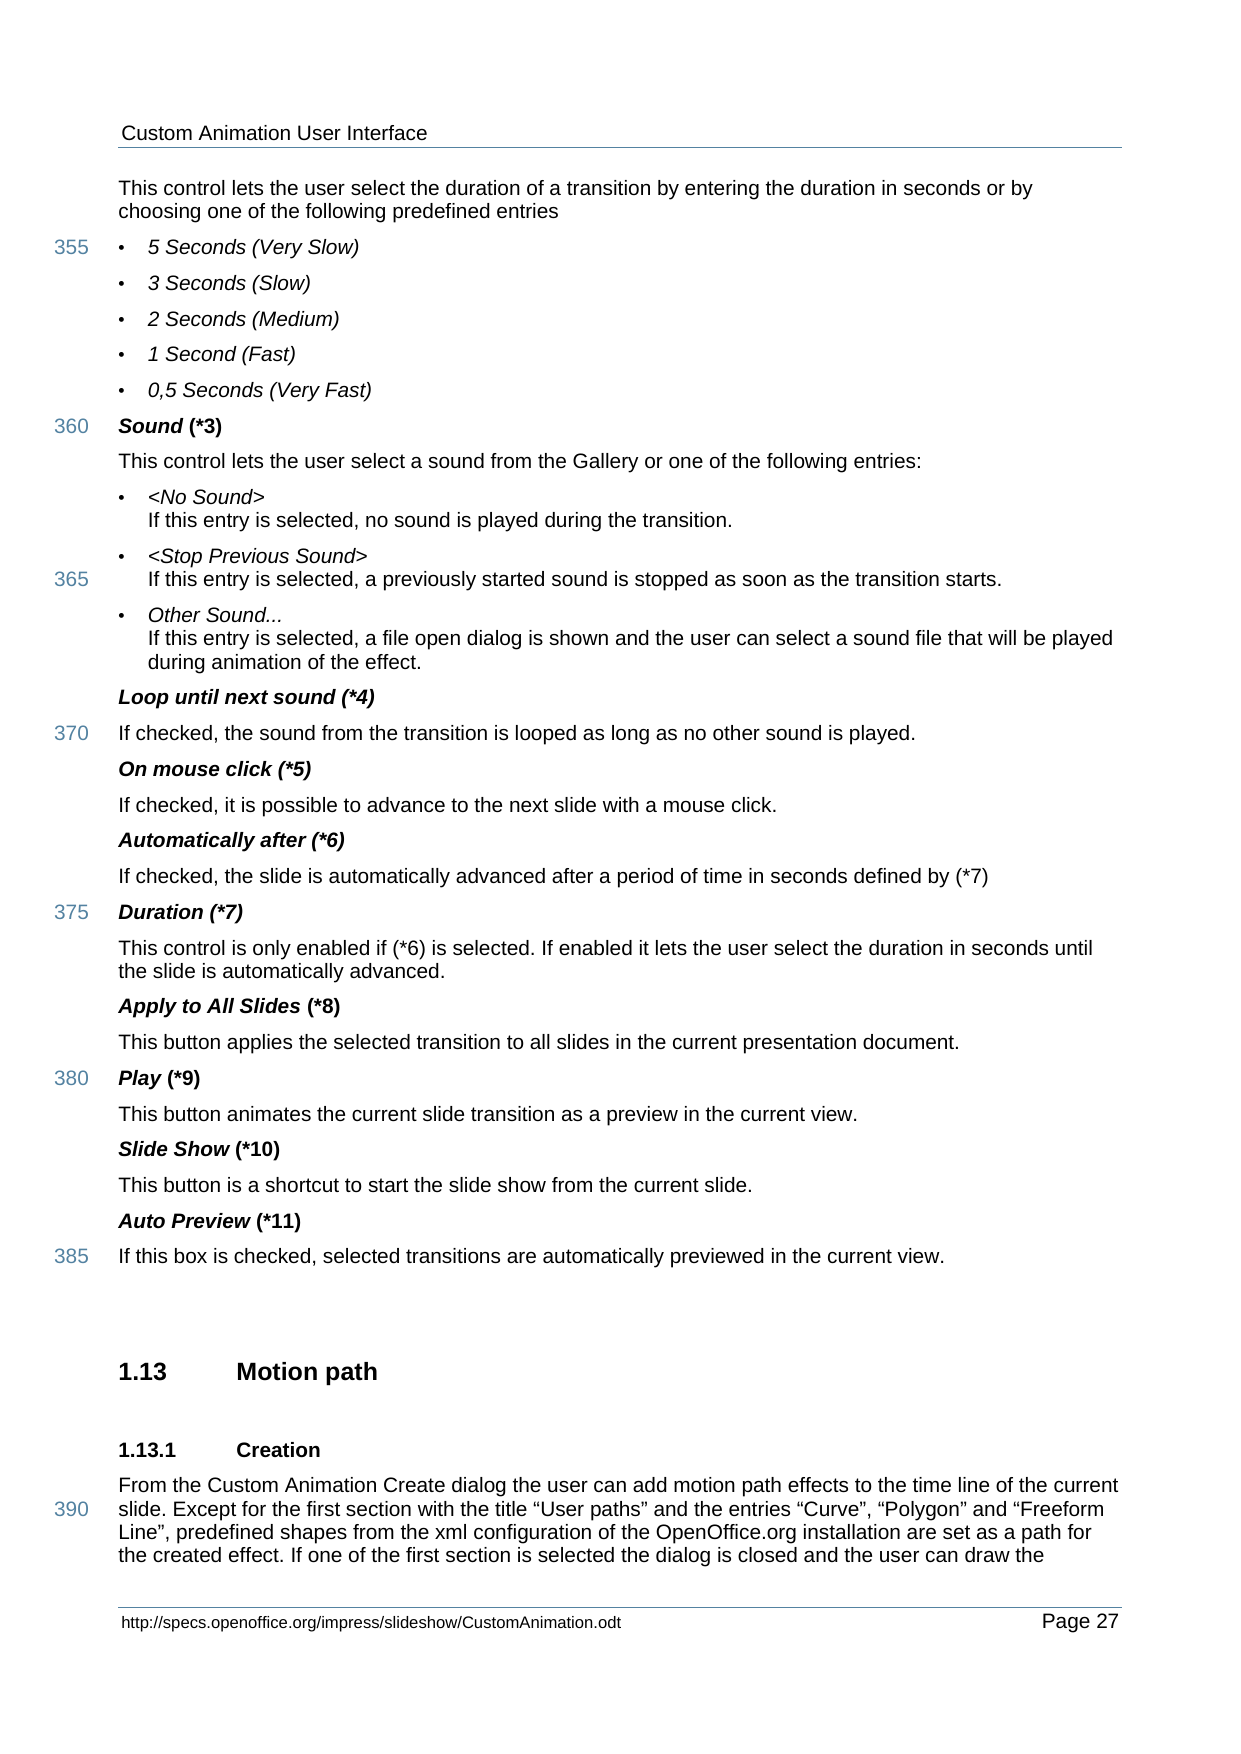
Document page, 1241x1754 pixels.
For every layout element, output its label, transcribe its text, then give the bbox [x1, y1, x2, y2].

text Slide Show (*10) [118, 1138, 1122, 1161]
list 1 Second (Fast) [118, 343, 1122, 366]
text This button is a shortcut to start the slide show from the current slide. [118, 1174, 1122, 1197]
text Automatically after (*6) [118, 829, 1122, 852]
text This button applies the selected transition to all slides in the current presentation document. [118, 1031, 1122, 1054]
text Play (*9) [118, 1066, 1122, 1090]
list <No Sound> If this entry is selected, no sound is played during the transition. [118, 486, 1122, 532]
list 3 Seconds (Slow) [118, 271, 1122, 295]
list 2 Seconds (Medium) [118, 307, 1122, 330]
text If checked, it is possible to advance to the next slide with a mouse click. [118, 793, 1122, 816]
text If this box is checked, selected transitions are automatically previewed in the current view. [118, 1245, 1122, 1268]
list <Stop Previous Sound> If this entry is selected, a previously started sound is stopped as soon as the transition starts. [118, 545, 1122, 591]
text Sound (*3) [118, 414, 1122, 438]
text Loop until next sound (*4) [118, 686, 1122, 709]
text This control lets the user select the duration of a transition by entering the duration in seconds or by choosing one of the following predefined entries [118, 177, 1122, 223]
text This button animates the current slide transition as a preview in the current view. [118, 1102, 1122, 1125]
text This control is only enabled if (*6) is selected. If enabled it lets the user select the duration in seconds until the slide is automatically advanced. [118, 936, 1122, 982]
text Auto Preview (*11) [118, 1209, 1122, 1233]
list Other Sound... If this entry is selected, a file open dialog is shown and the user can select a sound file that will be played during animation of the effect. [118, 604, 1122, 673]
subtitle Creation [118, 1439, 1122, 1462]
text From the Custom Animation Create dialog the user can add motion path effects to the time line of the current slide. Except for the first section with the title “User paths” and the entries “Curve”, “Polygon” and “Freeform Line”, predefined shapes from the xml configuration of the OpenOffice.org installation are set as a path for the created effect. If one of the first section is selected the dialog is closed and the user can draw the [118, 1474, 1122, 1567]
list 0,5 Seconds (Very Fast) [118, 379, 1122, 402]
subtitle Motion path [118, 1358, 1122, 1386]
list 5 Seconds (Very Slow) [118, 236, 1122, 259]
text If checked, the slide is automatically advanced after a period of time in seconds defined by (*7) [118, 864, 1122, 888]
text Apply to All Slides (*8) [118, 995, 1122, 1018]
text On mouse click (*5) [118, 757, 1122, 781]
text If checked, the sound from the transition is looped as long as no other sound is played. [118, 722, 1122, 745]
text This control lets the user select a sound from the Gallery or one of the following entries: [118, 450, 1122, 473]
text Duration (*7) [118, 900, 1122, 923]
